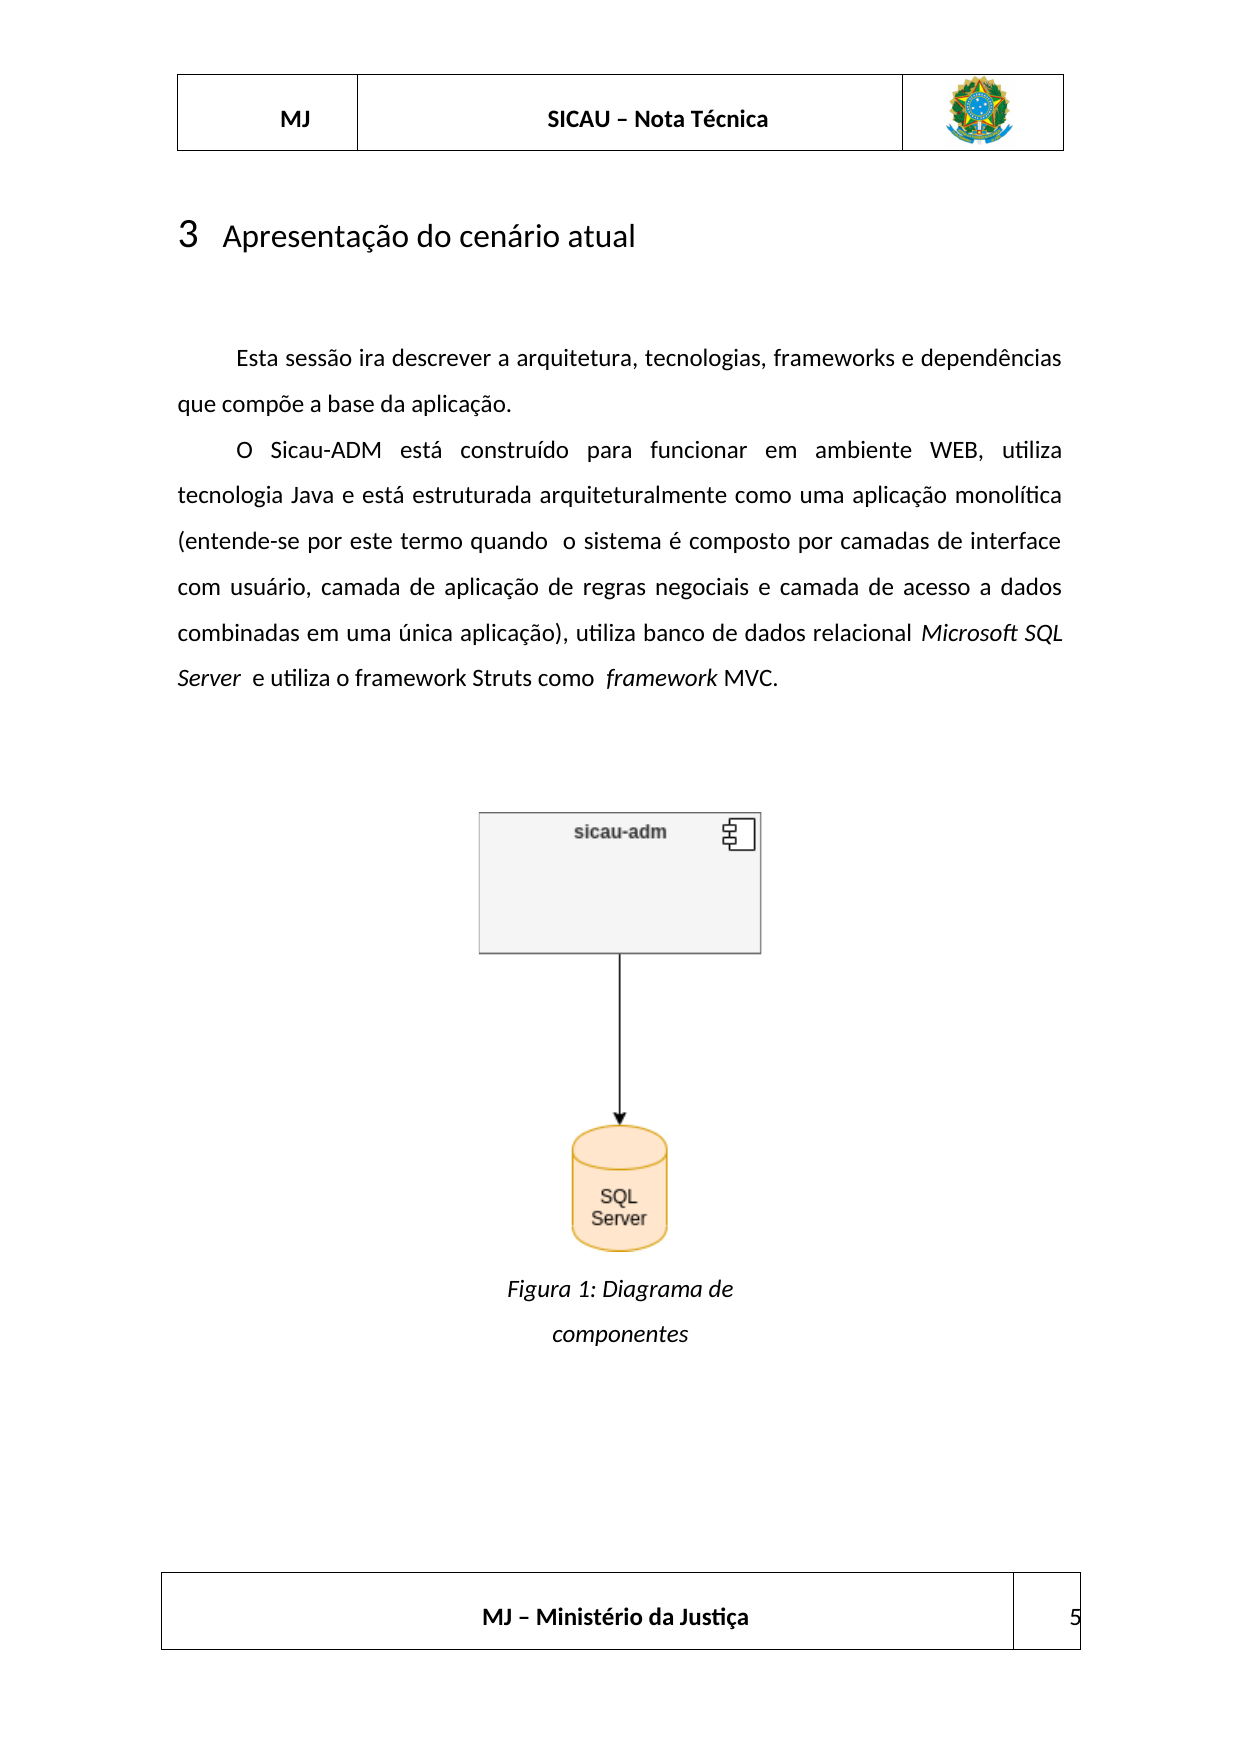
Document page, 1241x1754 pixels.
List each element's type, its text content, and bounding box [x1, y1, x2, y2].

subtitle Apresentação do cenário atual [177, 207, 1063, 257]
text Figura 1: Diagrama de componentes [479, 1252, 762, 1349]
picture [944, 75, 1020, 149]
text Esta sessão ira descrever a arquitetura, tecnologias, frameworks e dependências que compõe a base da aplicação. [177, 342, 1063, 419]
picture [478, 812, 762, 1252]
text O Sicau-ADM está construído para funcionar em ambiente WEB, utiliza tecnologia Java e está estruturada arquiteturalmente como uma aplicação monolítica (entende-se por este termo quando o sistema é composto por camadas de interface com usuário, camada de aplicação de regras negociais e camada de acesso a dados combinadas em uma única aplicação), utiliza banco de dados relacional Microsoft SQL Server e utiliza o framework Struts como framework MVC. [177, 434, 1063, 693]
